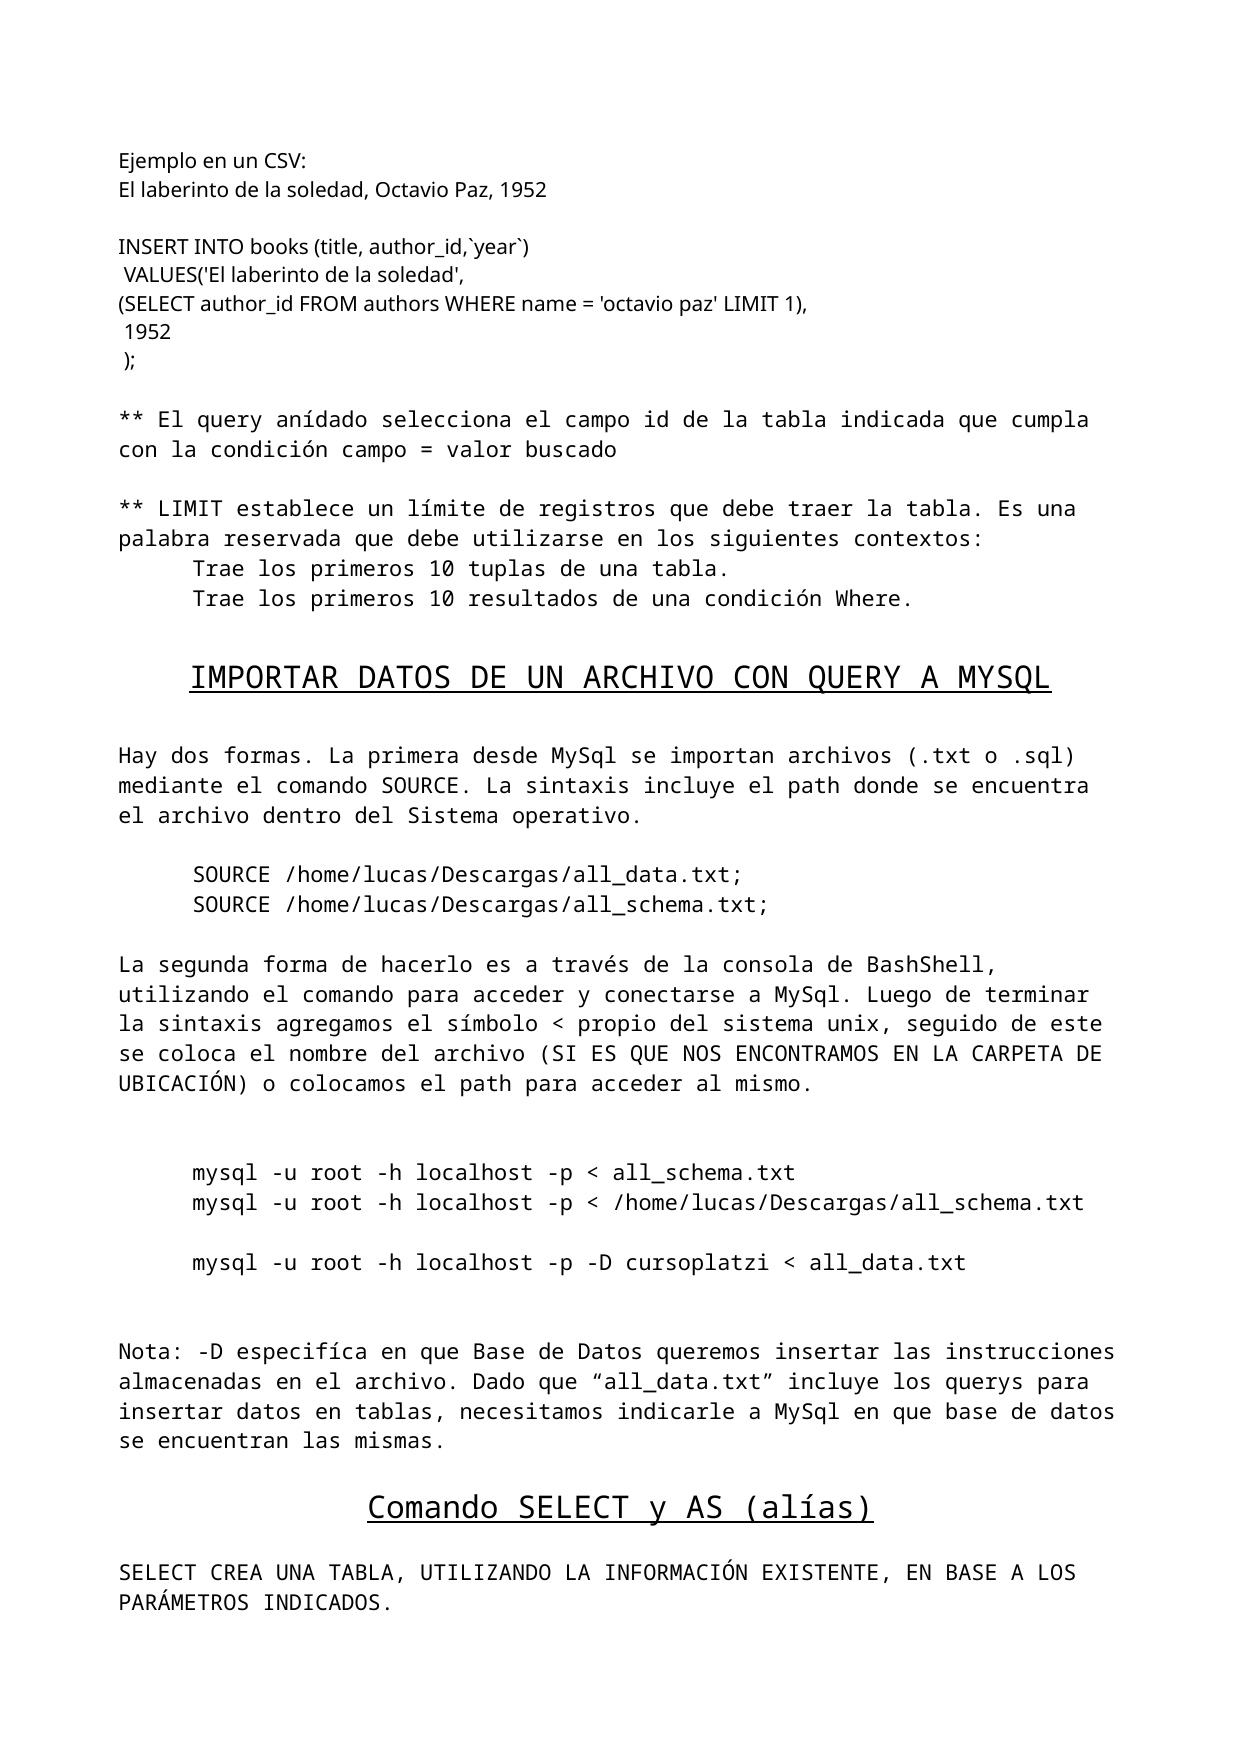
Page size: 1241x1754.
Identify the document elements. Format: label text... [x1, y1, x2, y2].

text SOURCE /home/lucas/Descargas/all_schema.txt; [118, 889, 1122, 919]
text SELECT CREA UNA TABLA, UTILIZANDO LA INFORMACIÓN EXISTENTE, EN BASE A LOS PARÁMETROS INDICADOS. [118, 1557, 1122, 1617]
text ** El query anídado selecciona el campo id de la tabla indicada que cumpla con la condición campo = valor buscado [118, 404, 1122, 463]
text (SELECT author_id FROM authors WHERE name = 'octavio paz' LIMIT 1), [118, 289, 1122, 317]
text La segunda forma de hacerlo es a través de la consola de BashShell, utilizando el comando para acceder y conectarse a MySql. Luego de terminar la sintaxis agregamos el símbolo < propio del sistema unix, seguido de este se coloca el nombre del archivo (SI ES QUE NOS ENCONTRAMOS EN LA CARPETA DE UBICACIÓN) o colocamos el path para acceder al mismo. [118, 949, 1122, 1098]
text ** LIMIT establece un límite de registros que debe traer la tabla. Es una palabra reservada que debe utilizarse en los siguientes contextos: [118, 493, 1122, 553]
text Comando SELECT y AS (alías) [118, 1485, 1122, 1528]
text mysql -u root -h localhost -p < /home/lucas/Descargas/all_schema.txt [118, 1187, 1122, 1217]
text 1952 [118, 317, 1122, 346]
text Nota: -D especifíca en que Base de Datos queremos insertar las instrucciones almacenadas en el archivo. Dado que “all_data.txt” incluye los querys para insertar datos en tablas, necesitamos indicarle a MySql en que base de datos se encuentran las mismas. [118, 1336, 1122, 1455]
text IMPORTAR DATOS DE UN ARCHIVO CON QUERY A MYSQL [118, 655, 1122, 698]
text Ejemplo en un CSV: [118, 147, 1122, 175]
text mysql -u root -h localhost -p -D cursoplatzi < all_data.txt [118, 1247, 1122, 1276]
text SOURCE /home/lucas/Descargas/all_data.txt; [118, 859, 1122, 889]
text El laberinto de la soledad, Octavio Paz, 1952 [118, 175, 1122, 203]
text Hay dos formas. La primera desde MySql se importan archivos (.txt o .sql) mediante el comando SOURCE. La sintaxis incluye el path donde se encuentra el archivo dentro del Sistema operativo. [118, 740, 1122, 829]
text VALUES('El laberinto de la soledad', [118, 260, 1122, 289]
text INSERT INTO books (title, author_id,`year`) [118, 232, 1122, 260]
text mysql -u root -h localhost -p < all_schema.txt [118, 1157, 1122, 1187]
text Trae los primeros 10 resultados de una condición Where. [118, 583, 1122, 612]
text ); [118, 346, 1122, 374]
text Trae los primeros 10 tuplas de una tabla. [118, 553, 1122, 583]
